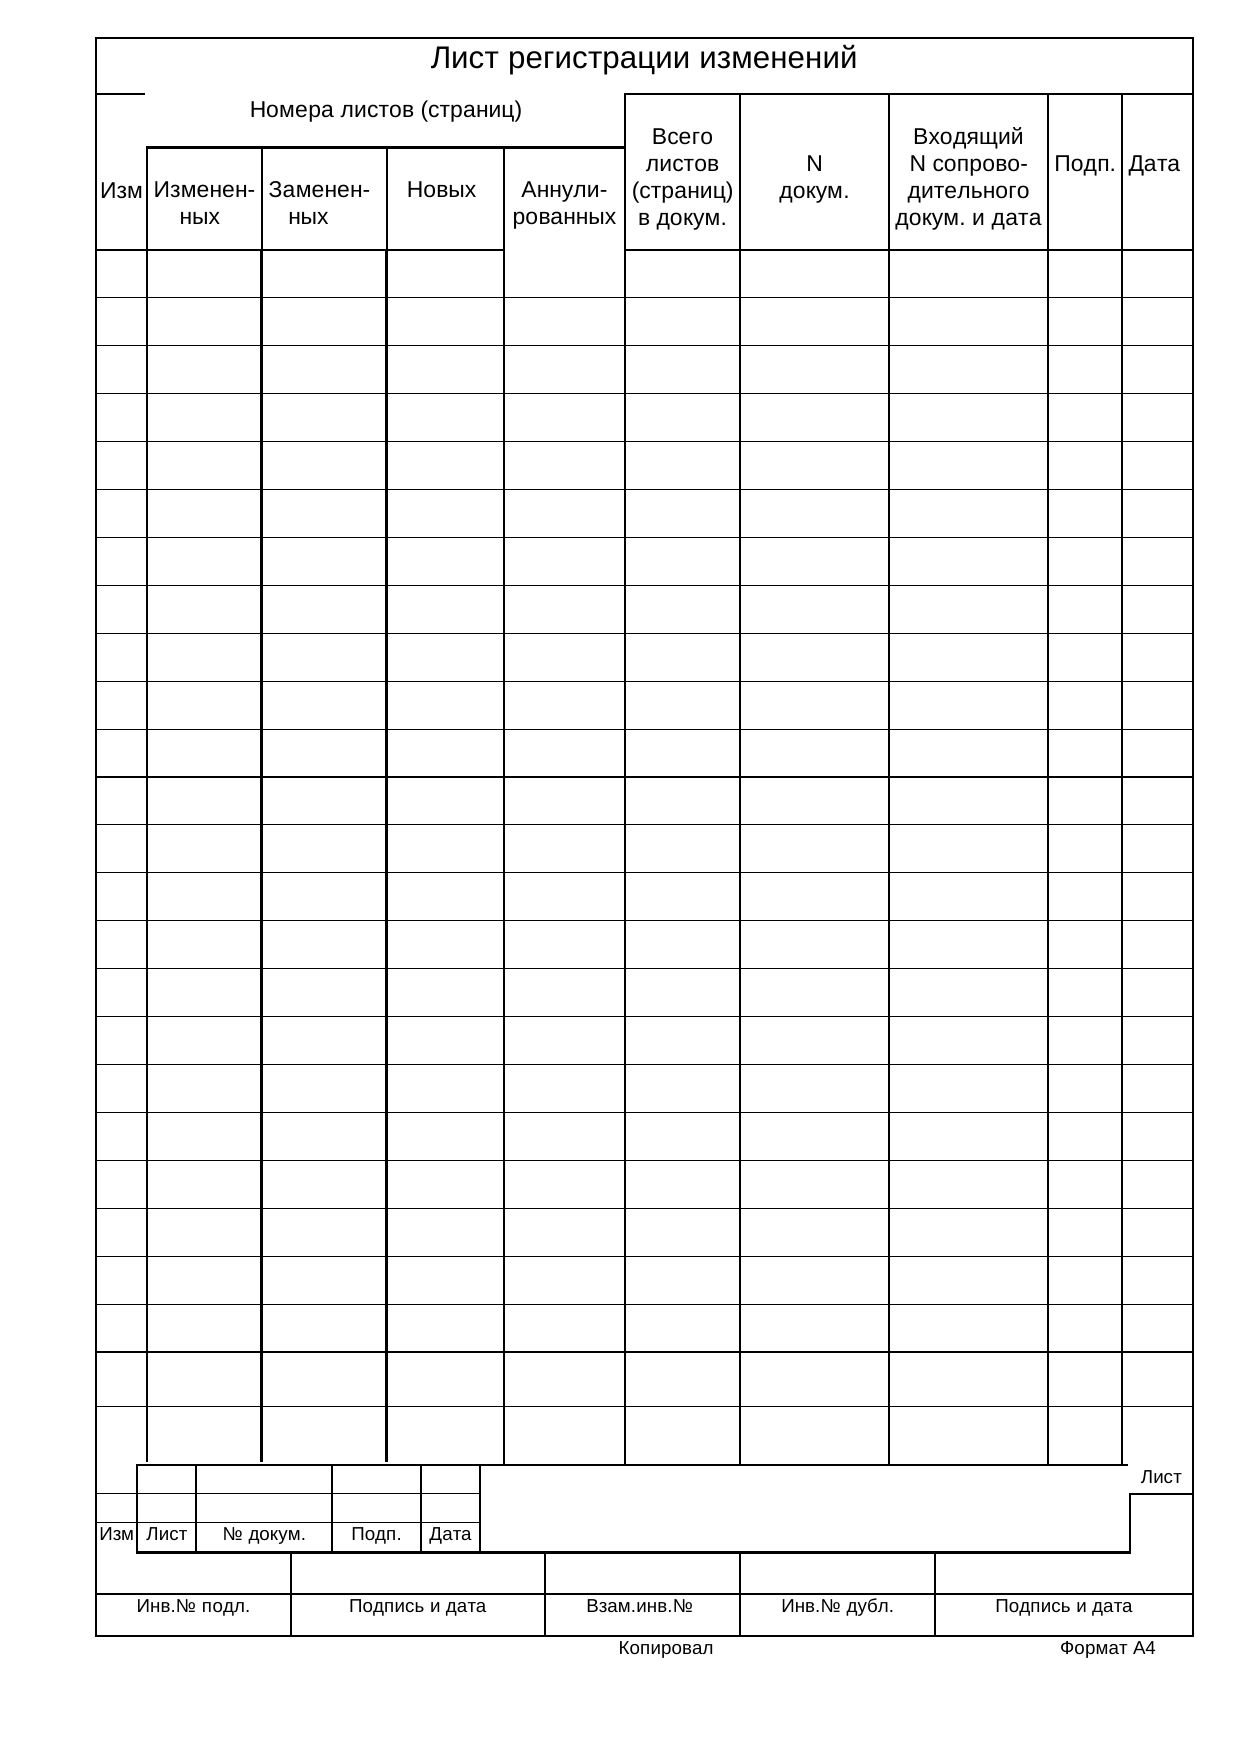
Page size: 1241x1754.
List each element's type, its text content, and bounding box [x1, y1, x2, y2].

table_cell [97, 1065, 146, 1112]
table_cell [422, 1494, 479, 1522]
table_cell [148, 586, 260, 633]
table_cell [741, 1161, 888, 1208]
table_cell [505, 442, 624, 489]
table_cell [741, 1305, 888, 1351]
table_cell [263, 1353, 385, 1406]
table_cell [505, 1305, 624, 1351]
table_cell [148, 969, 260, 1016]
table_cell [1123, 1017, 1192, 1064]
table_cell [505, 298, 624, 345]
table_cell [505, 873, 624, 920]
table_cell [388, 490, 503, 537]
table_cell [97, 346, 146, 393]
table_cell [626, 1113, 739, 1160]
table_cell [148, 730, 260, 776]
table_cell [1049, 1257, 1121, 1303]
table_cell Подп. [333, 1523, 420, 1551]
table_cell [263, 682, 385, 728]
table_cell [626, 1065, 739, 1112]
table_cell [1123, 1257, 1192, 1303]
table_cell [388, 634, 503, 681]
table_cell [148, 1353, 260, 1406]
table_cell [263, 490, 385, 537]
table_cell [890, 825, 1047, 872]
table_cell [890, 1407, 1047, 1464]
table_cell [741, 1209, 888, 1256]
table_cell [148, 442, 260, 489]
table_cell [148, 251, 260, 297]
table_cell [741, 442, 888, 489]
table_cell [890, 1161, 1047, 1208]
table_cell [1123, 1353, 1192, 1406]
table_cell [626, 778, 739, 824]
table_cell [263, 1305, 385, 1351]
table_cell [890, 634, 1047, 681]
table_cell № докум. [197, 1523, 331, 1551]
table_cell [741, 251, 888, 297]
table_cell [741, 1257, 888, 1303]
table_cell [1049, 394, 1121, 441]
table_cell Копировал Формат А4 [96, 1637, 1193, 1676]
table_cell [197, 1494, 331, 1522]
table_cell Подпись и дата [936, 1595, 1192, 1635]
table_cell [263, 873, 385, 920]
table_cell [1049, 538, 1121, 585]
table_cell [388, 298, 503, 345]
table_cell [1123, 586, 1192, 633]
table_cell [741, 586, 888, 633]
table_cell [505, 394, 624, 441]
table_cell [1123, 921, 1192, 968]
table_cell [1123, 634, 1192, 681]
table_cell [1049, 586, 1121, 633]
table_cell [1049, 1017, 1121, 1064]
table_cell [505, 249, 624, 297]
table_cell [1049, 346, 1121, 393]
table_cell [1123, 778, 1192, 824]
table_cell [97, 634, 146, 681]
table_cell [138, 1494, 195, 1522]
table_cell [741, 825, 888, 872]
table_cell [1049, 490, 1121, 537]
table_cell [263, 730, 385, 776]
table_cell [546, 1554, 739, 1593]
table_cell [1049, 634, 1121, 681]
table_cell [388, 1209, 503, 1256]
table_cell [148, 825, 260, 872]
table_cell [890, 969, 1047, 1016]
table_cell [1123, 969, 1192, 1016]
table_cell [1049, 1353, 1121, 1406]
table_cell [388, 586, 503, 633]
table_cell [1049, 1305, 1121, 1351]
table_cell [741, 1554, 934, 1593]
table_cell [626, 1161, 739, 1208]
table_cell [1049, 298, 1121, 345]
table_cell [1123, 873, 1192, 920]
table_cell [388, 1161, 503, 1208]
table_cell Инв.№ дубл. [741, 1595, 934, 1635]
table_cell [890, 394, 1047, 441]
table_cell [890, 538, 1047, 585]
table_cell [1131, 1495, 1192, 1551]
table_cell [1123, 538, 1192, 585]
table_cell [97, 730, 146, 776]
table_cell [741, 634, 888, 681]
table_cell [505, 1353, 624, 1406]
table_cell [626, 873, 739, 920]
table_cell Заменен- ных [263, 149, 386, 249]
table_cell [741, 778, 888, 824]
table_cell [263, 442, 385, 489]
table_cell [890, 298, 1047, 345]
table_cell [388, 1065, 503, 1112]
table_header [197, 1466, 331, 1493]
table_cell [890, 730, 1047, 776]
table_cell [263, 394, 385, 441]
table_cell [1123, 1065, 1192, 1112]
table_cell [1049, 442, 1121, 489]
table_cell [890, 921, 1047, 968]
table_cell [1049, 921, 1121, 968]
table_cell [388, 1017, 503, 1064]
table_cell [890, 1209, 1047, 1256]
table_cell [388, 346, 503, 393]
table_cell [741, 346, 888, 393]
table_cell [741, 298, 888, 345]
table_cell [388, 682, 503, 728]
table_header [97, 1464, 136, 1493]
table_cell [1049, 730, 1121, 776]
table_cell Дата [422, 1523, 479, 1551]
table_cell [97, 1017, 146, 1064]
table_cell [388, 730, 503, 776]
table_cell [505, 969, 624, 1016]
table_cell [263, 1209, 385, 1256]
table_cell [148, 1305, 260, 1351]
table_cell [97, 1305, 146, 1351]
table_cell [890, 251, 1047, 297]
table_cell [890, 1065, 1047, 1112]
table_cell [626, 586, 739, 633]
table_cell [1049, 1209, 1121, 1256]
table_cell [626, 251, 739, 297]
table_cell [1123, 1113, 1192, 1160]
table_cell [741, 730, 888, 776]
table_cell [626, 1257, 739, 1303]
table_cell [505, 1161, 624, 1208]
table_cell [388, 921, 503, 968]
table_cell [1123, 1407, 1192, 1464]
table_cell [97, 251, 146, 297]
table_cell [741, 1113, 888, 1160]
table_cell [388, 394, 503, 441]
table_cell [388, 1305, 503, 1351]
table_cell [97, 538, 146, 585]
table_cell [97, 682, 146, 728]
table_cell Лист [138, 1523, 195, 1551]
table_cell [505, 346, 624, 393]
table_cell Дата [1123, 95, 1192, 249]
table_cell [148, 873, 260, 920]
table_cell [333, 1494, 420, 1522]
table_cell [263, 1065, 385, 1112]
table_cell [97, 1161, 146, 1208]
table_cell [97, 394, 146, 441]
table_cell [890, 1353, 1047, 1406]
table_cell [1123, 394, 1192, 441]
table_cell [741, 1407, 888, 1464]
table_cell [505, 825, 624, 872]
table_cell [890, 778, 1047, 824]
table_header Номера листов (страниц) [147, 93, 624, 146]
table_cell [97, 825, 146, 872]
table_cell [626, 730, 739, 776]
table_cell [626, 538, 739, 585]
table_cell [741, 1353, 888, 1406]
table_cell [890, 442, 1047, 489]
table_cell [890, 1017, 1047, 1064]
table_cell [388, 1113, 503, 1160]
table_cell [263, 778, 385, 824]
table_cell [148, 1017, 260, 1064]
table_cell [388, 969, 503, 1016]
table_cell [1049, 1161, 1121, 1208]
table_cell [97, 1257, 146, 1303]
table_cell [1049, 778, 1121, 824]
table_cell [148, 921, 260, 968]
table_cell [148, 682, 260, 728]
table_cell [626, 1353, 739, 1406]
table_cell [263, 1257, 385, 1303]
table_cell [505, 1113, 624, 1160]
table_cell [97, 1209, 146, 1256]
table_cell Изменен- ных [148, 149, 261, 249]
table_cell [626, 825, 739, 872]
table_cell [741, 538, 888, 585]
table_cell [263, 1113, 385, 1160]
table_cell [626, 1209, 739, 1256]
table_cell [890, 586, 1047, 633]
table_cell [263, 1161, 385, 1208]
table_cell [148, 538, 260, 585]
table_cell Инв.№ подл. [97, 1595, 290, 1635]
table_cell [97, 873, 146, 920]
table_cell [626, 394, 739, 441]
table_cell [388, 442, 503, 489]
table_cell N докум. [741, 95, 888, 249]
table_cell [97, 1551, 290, 1593]
table_cell [388, 538, 503, 585]
table_cell [1049, 825, 1121, 872]
table_cell [890, 346, 1047, 393]
table_cell [890, 682, 1047, 728]
table_cell [388, 825, 503, 872]
table_cell [505, 586, 624, 633]
table_cell [1123, 442, 1192, 489]
table_header Лист регистрации изменений [97, 39, 1192, 93]
table_cell [1123, 730, 1192, 776]
table_cell [626, 1407, 739, 1464]
table_cell [741, 682, 888, 728]
table_cell [97, 586, 146, 633]
table_cell [97, 1353, 146, 1406]
table_cell [148, 634, 260, 681]
table_cell [263, 298, 385, 345]
table_cell [148, 1209, 260, 1256]
table_header [333, 1466, 420, 1493]
table_cell [505, 1407, 624, 1464]
table_cell [741, 490, 888, 537]
table_cell [505, 1257, 624, 1303]
table_cell [97, 778, 146, 824]
table_cell [97, 969, 146, 1016]
table_cell [626, 634, 739, 681]
table_cell [741, 394, 888, 441]
table_header [138, 1466, 195, 1493]
table_cell [505, 921, 624, 968]
table_cell [626, 921, 739, 968]
table_cell [1049, 682, 1121, 728]
table_cell [626, 490, 739, 537]
table_cell Аннули- рованных [505, 149, 624, 249]
table_cell [148, 1161, 260, 1208]
table_cell [1049, 873, 1121, 920]
table_cell [936, 1551, 1192, 1593]
table_cell [626, 298, 739, 345]
table_cell [263, 634, 385, 681]
table_cell [263, 969, 385, 1016]
table_cell [626, 1305, 739, 1351]
table_cell [626, 1017, 739, 1064]
table_cell [481, 1464, 1129, 1551]
table_cell [1123, 298, 1192, 345]
table_cell [741, 921, 888, 968]
table_cell [1123, 1305, 1192, 1351]
table_cell [1049, 251, 1121, 297]
table_cell [741, 1065, 888, 1112]
table_cell [388, 1353, 503, 1406]
table_cell [505, 1065, 624, 1112]
table_cell [890, 873, 1047, 920]
table_cell [741, 873, 888, 920]
table_cell [263, 586, 385, 633]
table_cell Взам.инв.№ [546, 1595, 739, 1635]
table_cell [97, 1407, 147, 1464]
table_cell [148, 346, 260, 393]
table_cell [148, 394, 260, 441]
table_cell [1123, 490, 1192, 537]
table_cell [148, 1113, 260, 1160]
table_cell [1049, 1065, 1121, 1112]
table_cell [263, 251, 385, 297]
table_cell [97, 1494, 136, 1522]
table_cell [505, 538, 624, 585]
table_cell [1123, 1209, 1192, 1256]
table_cell Подп. [1049, 95, 1121, 249]
table_cell [97, 921, 146, 968]
table_cell [261, 1407, 386, 1464]
table_cell [505, 682, 624, 728]
table_cell [626, 682, 739, 728]
table_cell [1123, 682, 1192, 728]
table_cell Подпись и дата [292, 1595, 544, 1635]
table_cell [97, 298, 146, 345]
table_cell [741, 1017, 888, 1064]
table_cell [263, 921, 385, 968]
table_cell [148, 490, 260, 537]
table_header Лист [1130, 1464, 1192, 1493]
table_header [422, 1466, 479, 1493]
table_cell Изм [97, 1523, 136, 1551]
table_cell [505, 730, 624, 776]
table_cell [626, 442, 739, 489]
table_cell [1049, 1407, 1121, 1464]
table_cell [1049, 1113, 1121, 1160]
table_cell [890, 490, 1047, 537]
table_cell [97, 490, 146, 537]
table_cell [388, 778, 503, 824]
table_cell [890, 1113, 1047, 1160]
table_cell Всего листов (страниц) в докум. [626, 95, 739, 249]
table_cell [97, 1113, 146, 1160]
table_cell [263, 346, 385, 393]
table_cell [505, 778, 624, 824]
table_cell [388, 1257, 503, 1303]
table_cell [388, 873, 503, 920]
table_cell [148, 298, 260, 345]
table_cell [505, 634, 624, 681]
table_cell [263, 825, 385, 872]
table_cell [505, 1209, 624, 1256]
table_cell Новых [388, 149, 503, 249]
table_cell Входящий N cопрово- дительного докум. и дата [890, 95, 1047, 249]
table_cell Изм [97, 93, 147, 249]
table_cell [626, 969, 739, 1016]
table_cell [263, 1017, 385, 1064]
table_cell [97, 442, 146, 489]
table_cell [388, 251, 503, 297]
table_cell [1123, 825, 1192, 872]
table_cell [1123, 346, 1192, 393]
table_cell [505, 490, 624, 537]
table_cell [292, 1554, 544, 1593]
table_cell [1123, 1161, 1192, 1208]
table_cell [148, 1065, 260, 1112]
table_cell [147, 1407, 261, 1464]
table_cell [148, 1257, 260, 1303]
table_cell [1123, 251, 1192, 297]
table_cell [741, 969, 888, 1016]
table_cell [386, 1407, 503, 1464]
table_cell [890, 1257, 1047, 1303]
table_cell [626, 346, 739, 393]
table_cell [263, 538, 385, 585]
table_cell [505, 1017, 624, 1064]
table_cell [1049, 969, 1121, 1016]
table_cell [148, 778, 260, 824]
table_cell [890, 1305, 1047, 1351]
